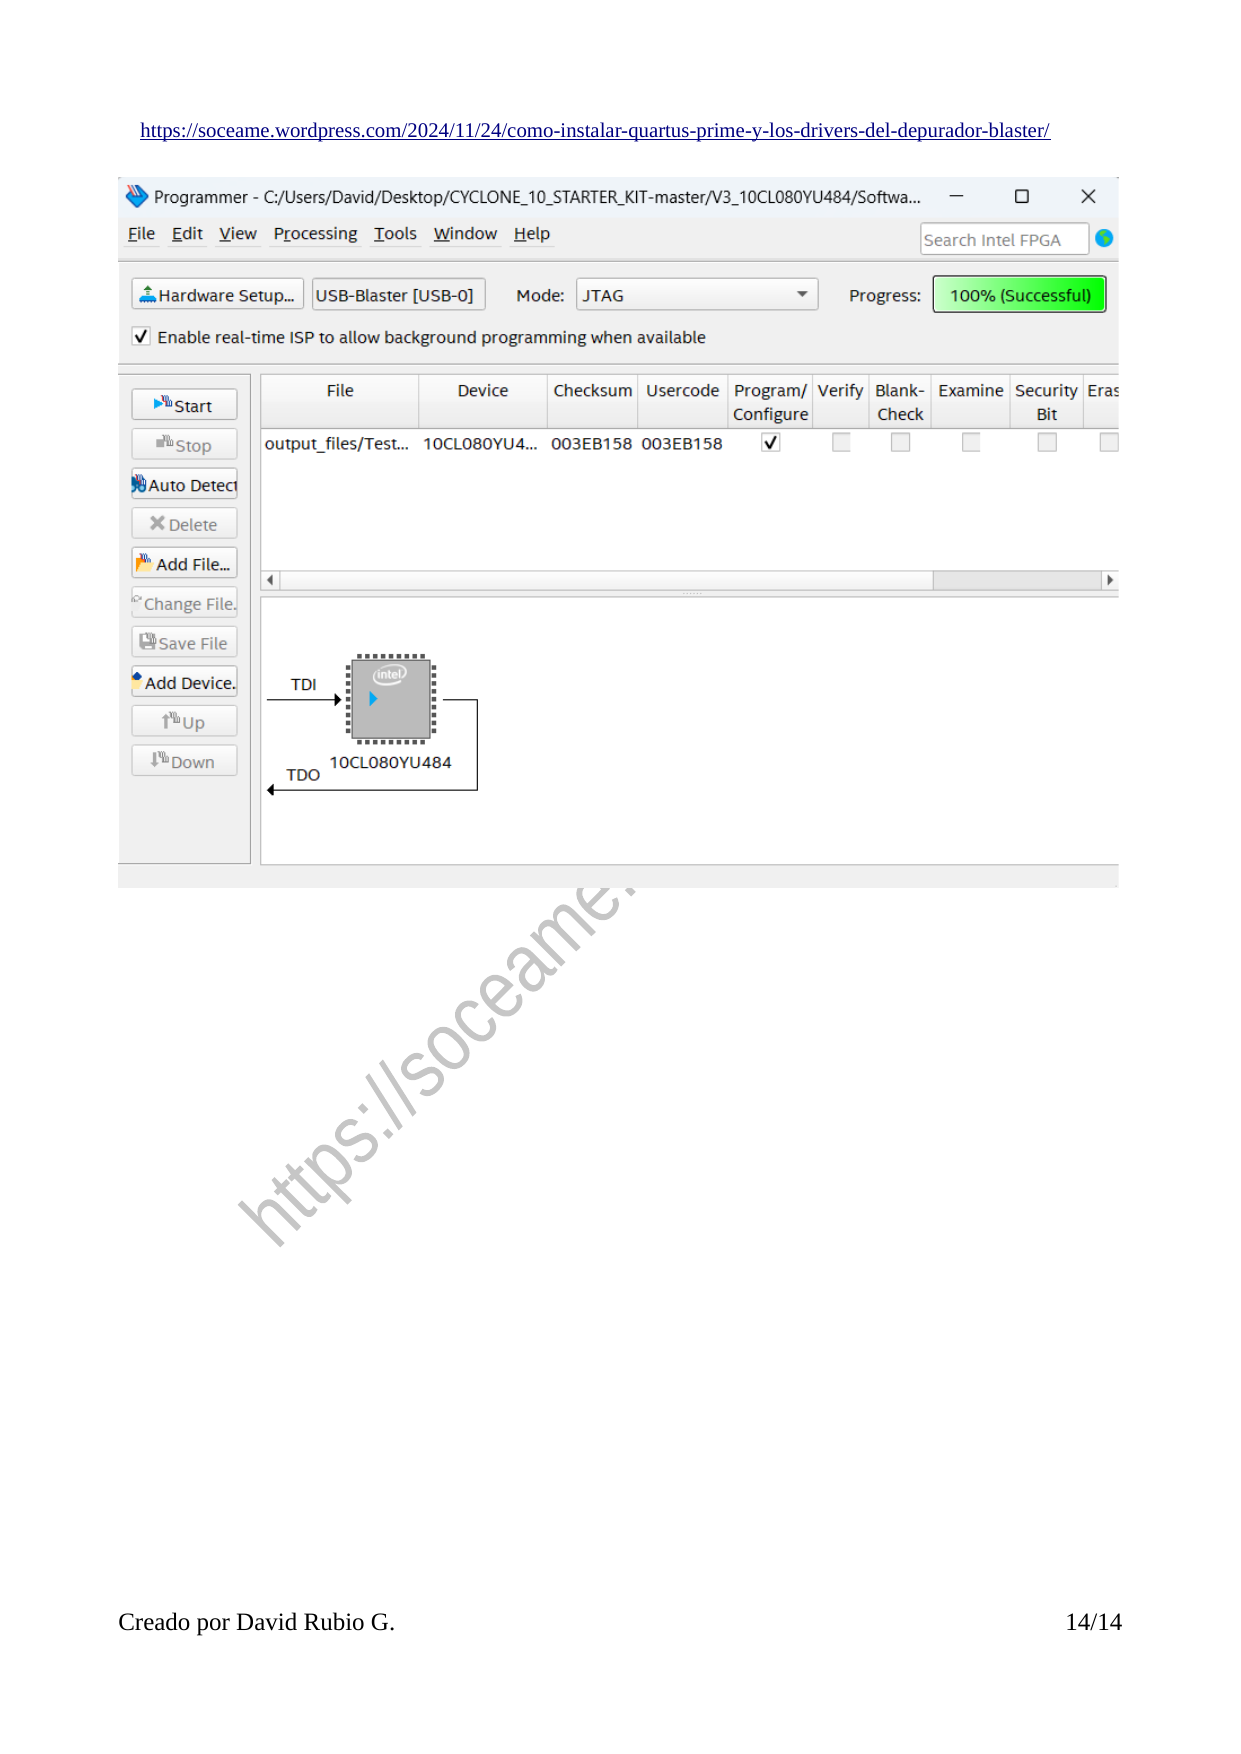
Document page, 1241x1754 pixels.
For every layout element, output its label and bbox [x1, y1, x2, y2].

picture [118, 177, 1119, 888]
